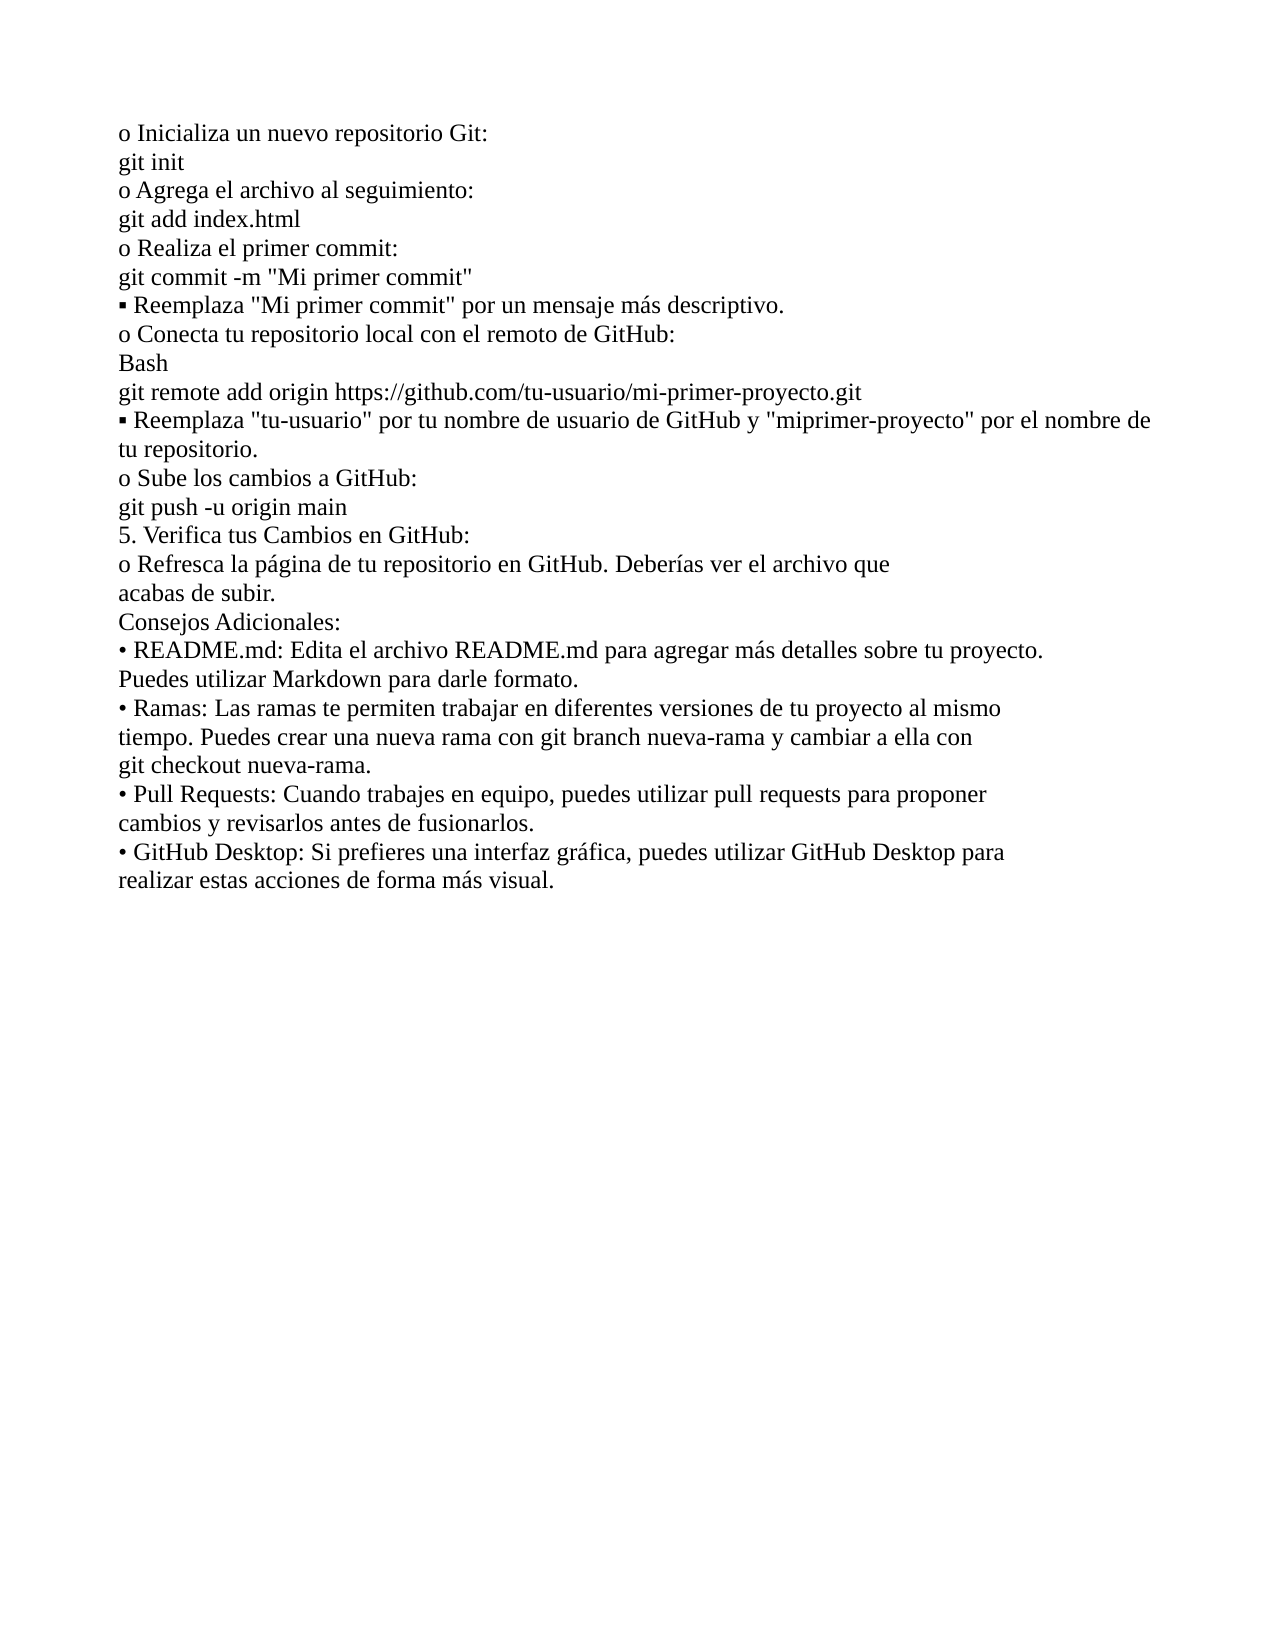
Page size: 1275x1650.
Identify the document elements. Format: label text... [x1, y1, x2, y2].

text • README.md: Edita el archivo README.md para agregar más detalles sobre tu proyecto. [118, 636, 1157, 664]
text o Refresca la página de tu repositorio en GitHub. Deberías ver el archivo que [118, 549, 1157, 578]
text • Ramas: Las ramas te permiten trabajar en diferentes versiones de tu proyecto al mismo [118, 693, 1157, 722]
text o Agrega el archivo al seguimiento: [118, 176, 1157, 204]
text Puedes utilizar Markdown para darle formato. [118, 664, 1157, 693]
text tiempo. Puedes crear una nueva rama con git branch nueva-rama y cambiar a ella con [118, 722, 1157, 751]
text 5. Verifica tus Cambios en GitHub: [118, 521, 1157, 549]
text git init [118, 147, 1157, 176]
text acabas de subir. [118, 578, 1157, 607]
text cambios y revisarlos antes de fusionarlos. [118, 808, 1157, 837]
text realizar estas acciones de forma más visual. [118, 866, 1157, 894]
text Consejos Adicionales: [118, 607, 1157, 636]
text • Pull Requests: Cuando trabajes en equipo, puedes utilizar pull requests para proponer [118, 779, 1157, 808]
text o Realiza el primer commit: [118, 233, 1157, 262]
text git checkout nueva-rama. [118, 751, 1157, 779]
text o Sube los cambios a GitHub: [118, 463, 1157, 492]
text git push -u origin main [118, 492, 1157, 521]
text Bash [118, 348, 1157, 377]
text ▪ Reemplaza "tu-usuario" por tu nombre de usuario de GitHub y "miprimer-proyecto" por el nombre de tu repositorio. [118, 406, 1157, 463]
text o Inicializa un nuevo repositorio Git: [118, 118, 1157, 147]
text ▪ Reemplaza "Mi primer commit" por un mensaje más descriptivo. [118, 291, 1157, 319]
text • GitHub Desktop: Si prefieres una interfaz gráfica, puedes utilizar GitHub Desktop para [118, 837, 1157, 866]
text git commit -m "Mi primer commit" [118, 262, 1157, 291]
text git remote add origin https://github.com/tu-usuario/mi-primer-proyecto.git [118, 377, 1157, 406]
text git add index.html [118, 204, 1157, 233]
text o Conecta tu repositorio local con el remoto de GitHub: [118, 319, 1157, 348]
